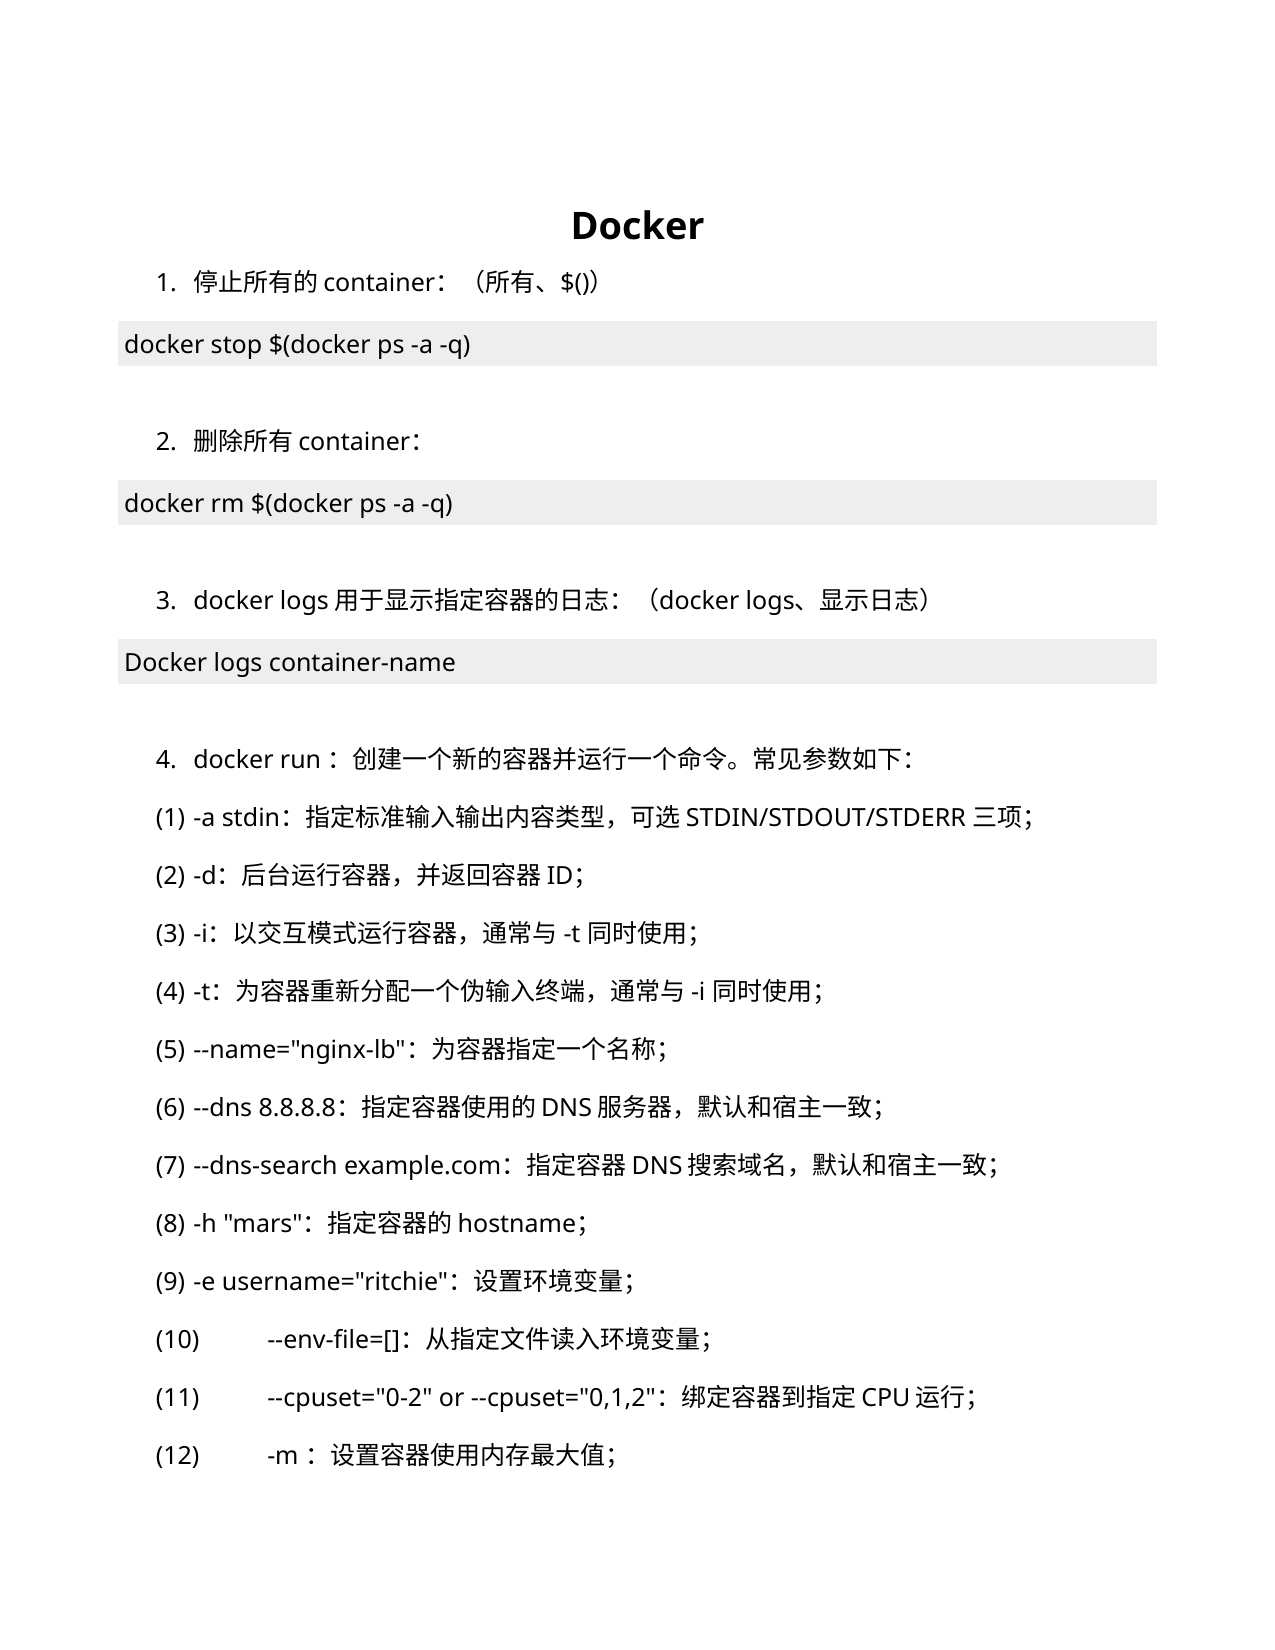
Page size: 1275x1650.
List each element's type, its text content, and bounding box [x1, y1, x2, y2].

table_header Docker logs container-name [118, 639, 1157, 684]
list -h "mars"：指定容器的hostname； [156, 1204, 1157, 1240]
list --dns 8.8.8.8：指定容器使用的DNS服务器，默认和宿主一致； [156, 1088, 1157, 1124]
list --cpuset="0-2" or --cpuset="0,1,2"：绑定容器到指定CPU运行； [156, 1378, 1157, 1414]
list 停止所有的container：（所有、$()） [156, 263, 1157, 299]
table_header docker rm $(docker ps -a -q) [118, 480, 1157, 525]
list -d：后台运行容器，并返回容器ID； [156, 856, 1157, 892]
list -t：为容器重新分配一个伪输入终端，通常与 -i 同时使用； [156, 972, 1157, 1008]
list -i：以交互模式运行容器，通常与 -t 同时使用； [156, 914, 1157, 950]
list --env-file=[]：从指定文件读入环境变量； [156, 1320, 1157, 1356]
list 删除所有container： [156, 422, 1157, 458]
list -m ：设置容器使用内存最大值； [156, 1436, 1157, 1472]
list docker logs用于显示指定容器的日志：（docker logs、显示日志） [156, 581, 1157, 617]
list --name="nginx-lb"：为容器指定一个名称； [156, 1030, 1157, 1066]
list -e username="ritchie"：设置环境变量； [156, 1262, 1157, 1298]
list --dns-search example.com：指定容器DNS搜索域名，默认和宿主一致； [156, 1146, 1157, 1182]
list -a stdin：指定标准输入输出内容类型，可选 STDIN/STDOUT/STDERR 三项； [156, 798, 1157, 834]
list docker run ：创建一个新的容器并运行一个命令。常见参数如下： [156, 739, 1157, 776]
subtitle Docker [118, 198, 1157, 250]
table_header docker stop $(docker ps -a -q) [118, 321, 1157, 366]
